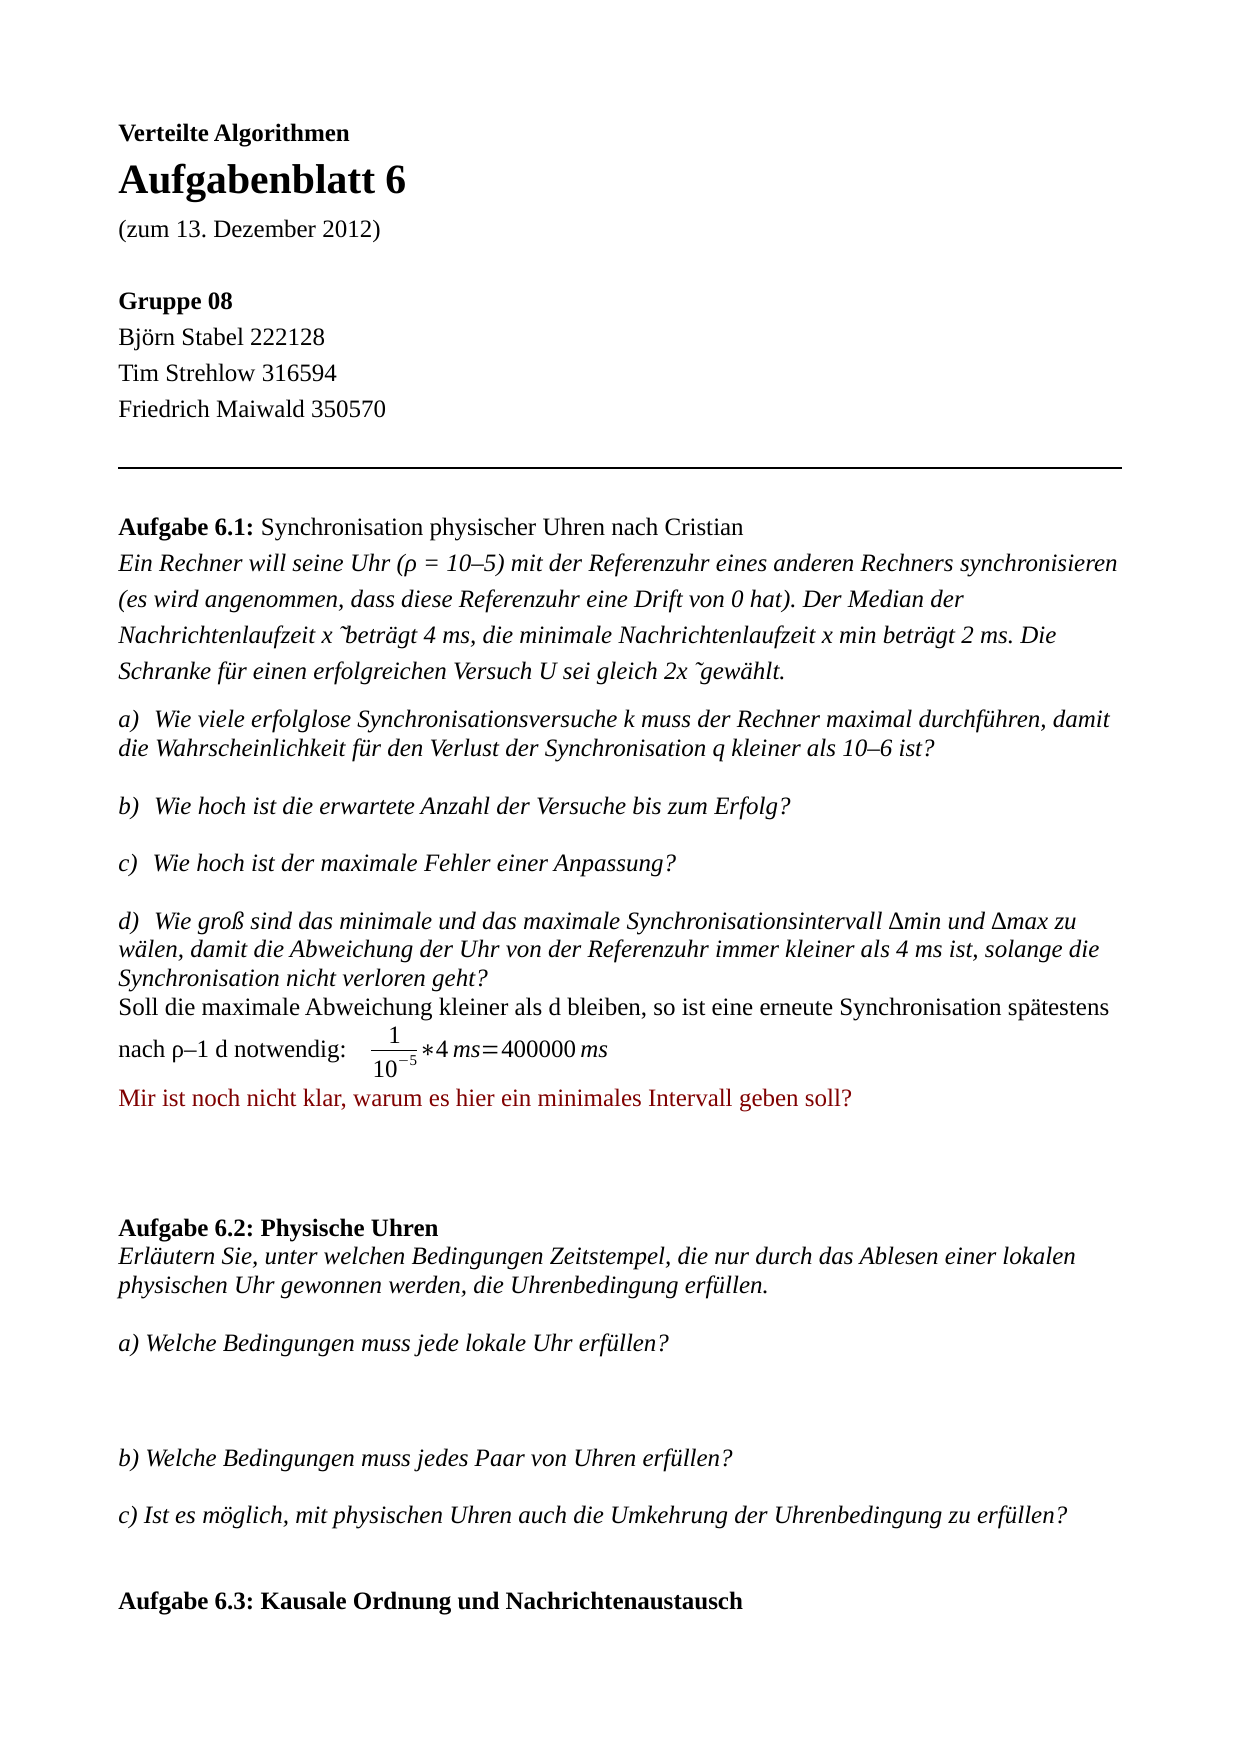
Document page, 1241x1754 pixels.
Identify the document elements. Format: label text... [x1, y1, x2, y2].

text Ein Rechner will seine Uhr (ρ = 10–5) mit der Referenzuhr eines anderen Rechners synchronisieren (es wird angenommen, dass diese Referenzuhr eine Drift von 0 hat). Der Median der Nachrichtenlaufzeit x ̃ beträgt 4 ms, die minimale Nachrichtenlaufzeit x min beträgt 2 ms. Die Schranke für einen erfolgreichen Versuch U sei gleich 2x ̃ gewählt. [118, 548, 1122, 685]
text c) Ist es möglich, mit physischen Uhren auch die Umkehrung der Uhrenbedingung zu erfüllen? [118, 1500, 1122, 1529]
text Verteilte Algorithmen [118, 118, 1122, 147]
text b) Wie hoch ist die erwartete Anzahl der Versuche bis zum Erfolg? [118, 791, 1122, 819]
text Aufgabe 6.2: Physische Uhren [118, 1213, 1122, 1241]
text Aufgabenblatt 6 [118, 154, 1122, 202]
text Aufgabe 6.1: Synchronisation physischer Uhren nach Cristian [118, 512, 1122, 541]
text Björn Stabel 222128 [118, 322, 1122, 351]
text d) Wie groß sind das minimale und das maximale Synchronisationsintervall ∆min und ∆max zu wälen, damit die Abweichung der Uhr von der Referenzuhr immer kleiner als 4 ms ist, solange die Synchronisation nicht verloren geht? [118, 906, 1122, 992]
text c) Wie hoch ist der maximale Fehler einer Anpassung? [118, 848, 1122, 877]
text Mir ist noch nicht klar, warum es hier ein minimales Intervall geben soll? [118, 1083, 1122, 1112]
text Erläutern Sie, unter welchen Bedingungen Zeitstempel, die nur durch das Ablesen einer lokalen physischen Uhr gewonnen werden, die Uhrenbedingung erfüllen. [118, 1241, 1122, 1299]
text a) Wie viele erfolglose Synchronisationsversuche k muss der Rechner maximal durchführen, damit die Wahrscheinlichkeit für den Verlust der Synchronisation q kleiner als 10–6 ist? [118, 704, 1122, 762]
text b) Welche Bedingungen muss jedes Paar von Uhren erfüllen? [118, 1443, 1122, 1471]
text Tim Strehlow 316594 [118, 358, 1122, 386]
text Aufgabe 6.3: Kausale Ordnung und Nachrichtenaustausch [118, 1586, 1122, 1615]
text (zum 13. Dezember 2012) [118, 214, 1122, 243]
text Gruppe 08 [118, 286, 1122, 314]
text Friedrich Maiwald 350570 [118, 394, 1122, 422]
text a) Welche Bedingungen muss jede lokale Uhr erfüllen? [118, 1328, 1122, 1356]
text Soll die maximale Abweichung kleiner als d bleiben, so ist eine erneute Synchronisation spätestens nach ρ–1 d notwendig: [118, 992, 1122, 1083]
